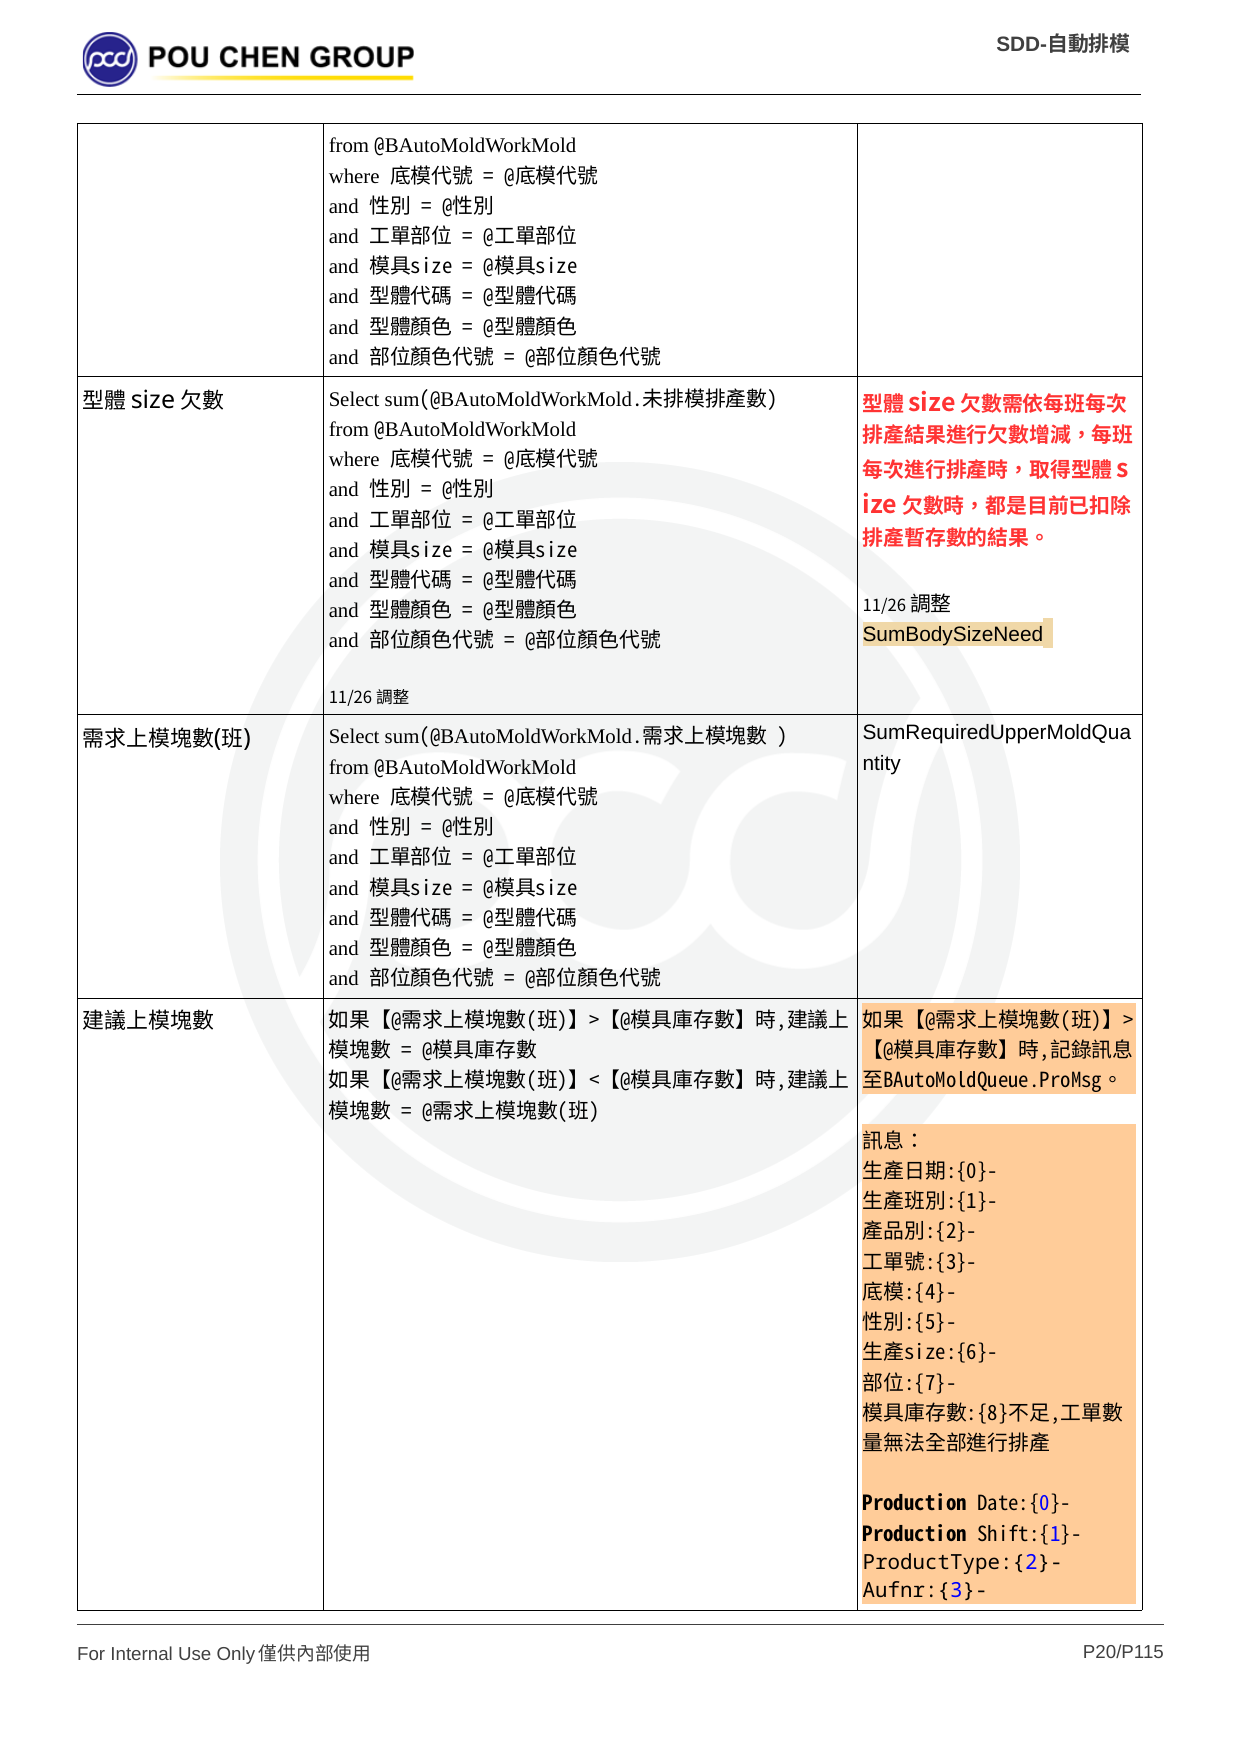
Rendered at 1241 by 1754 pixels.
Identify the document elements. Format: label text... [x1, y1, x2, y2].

picture [82, 32, 414, 87]
table_cell 型體size欠數需依每班每次排產結果進行欠數增減，每班每次進行排產時，取得型體size欠數時，都是目前已扣除排產暫存數的結果。 11/26 調整 SumBodySizeNeed [858, 377, 1142, 714]
table_cell 建議上模塊數 [78, 999, 323, 1609]
table_cell 需求上模塊數(班) [78, 715, 323, 997]
table_cell Select sum(@BAutoMoldWorkMold.未排模排產數) from @BAutoMoldWorkMold where 底模代號 = @底模代號 and 性別 = @性別 and 工單部位 = @工單部位 and 模具size = @模具size and 型體代碼 = @型體代碼 and 型體顏色 = @型體顏色 and 部位顏色代號 = @部位顏色代號 11/26 調整 [324, 377, 857, 714]
table_cell [78, 124, 323, 376]
table_cell [858, 124, 1142, 376]
table_cell from @BAutoMoldWorkMold where 底模代號 = @底模代號 and 性別 = @性別 and 工單部位 = @工單部位 and 模具size = @模具size and 型體代碼 = @型體代碼 and 型體顏色 = @型體顏色 and 部位顏色代號 = @部位顏色代號 [324, 124, 857, 376]
table_cell 型體size欠數 [78, 377, 323, 714]
table_cell SumRequiredUpperMoldQuantity [858, 715, 1142, 997]
table_cell 如果【@需求上模塊數(班)】>【@模具庫存數】時,記錄訊息至BAutoMoldQueue.ProMsg。 訊息： 生產日期:{0}- 生產班別:{1}- 產品別:{2}- 工單號:{3}- 底模:{4}- 性別:{5}- 生產size:{6}- 部位:{7}- 模具庫存數:{8}不足,工單數量無法全部進行排產 Production Date:{0}- Production Shift:{1}- ProductType:{2}- Aufnr:{3}- [858, 999, 1142, 1609]
table_cell 如果【@需求上模塊數(班)】>【@模具庫存數】時,建議上模塊數 = @模具庫存數 如果【@需求上模塊數(班)】<【@模具庫存數】時,建議上模塊數 = @需求上模塊數(班) [324, 999, 857, 1609]
table_cell Select sum(@BAutoMoldWorkMold.需求上模塊數 ) from @BAutoMoldWorkMold where 底模代號 = @底模代號 and 性別 = @性別 and 工單部位 = @工單部位 and 模具size = @模具size and 型體代碼 = @型體代碼 and 型體顏色 = @型體顏色 and 部位顏色代號 = @部位顏色代號 [324, 715, 857, 997]
